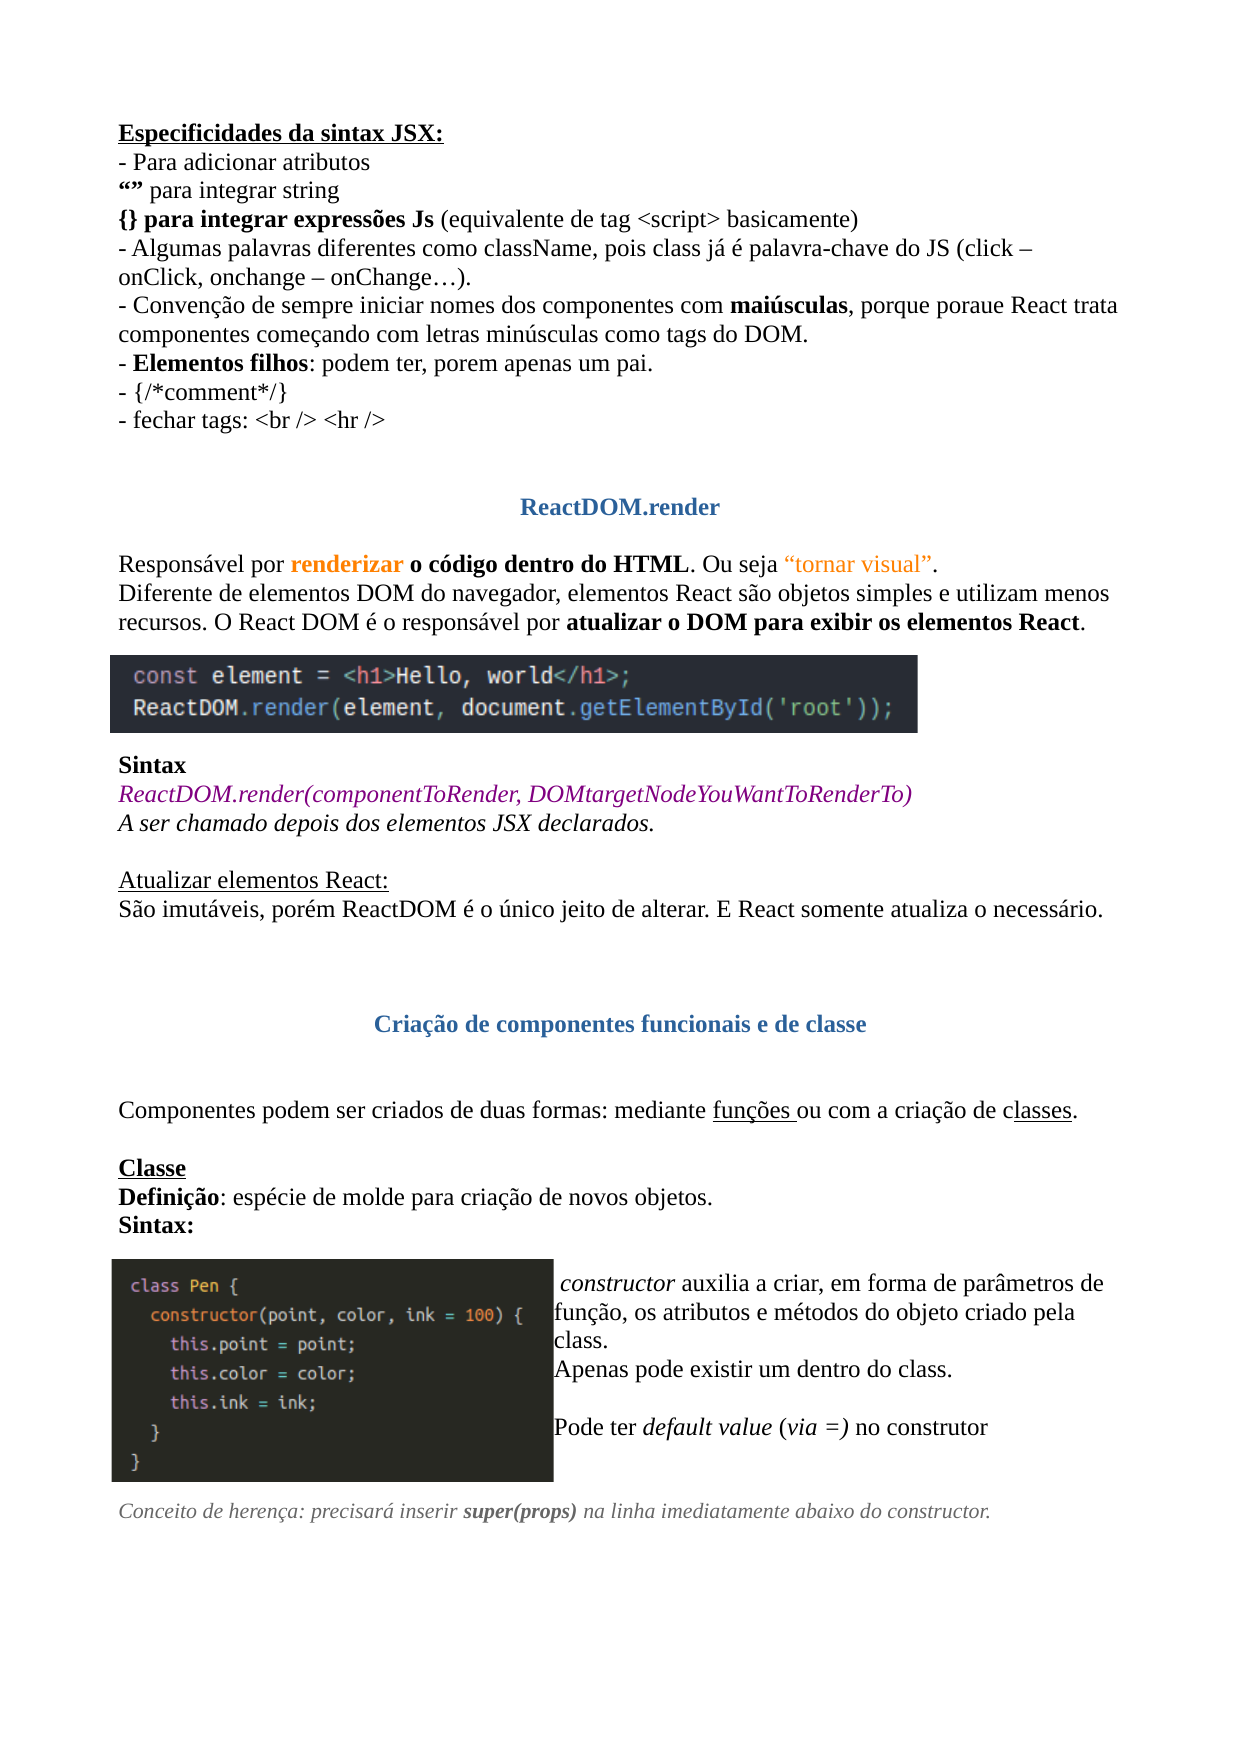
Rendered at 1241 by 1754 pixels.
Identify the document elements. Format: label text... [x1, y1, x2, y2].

text Definição: espécie de molde para criação de novos objetos. [118, 1182, 1122, 1211]
text - Elementos filhos: podem ter, porem apenas um pai. [118, 348, 1122, 377]
text - fechar tags: <br /> <hr /> [118, 406, 1122, 434]
text - Para adicionar atributos [118, 147, 1122, 176]
text - Algumas palavras diferentes como className, pois class já é palavra-chave do JS (click – onClick, onchange – onChange…). [118, 233, 1122, 291]
text Atualizar elementos React: [118, 866, 1122, 894]
text São imutáveis, porém ReactDOM é o único jeito de alterar. E React somente atualiza o necessário. [118, 894, 1122, 923]
text Diferente de elementos DOM do navegador, elementos React são objetos simples e utilizam menos recursos. O React DOM é o responsável por atualizar o DOM para exibir os elementos React. [118, 578, 1122, 636]
text Apenas pode existir um dentro do class. [554, 1354, 1122, 1383]
picture [110, 655, 918, 733]
text “” para integrar string [118, 176, 1122, 204]
text Criação de componentes funcionais e de classe [118, 1009, 1122, 1038]
text Especificidades da sintax JSX: [118, 118, 1122, 147]
text Conceito de herença: precisará inserir super(props) na linha imediatamente abaixo do constructor. [118, 1498, 1122, 1523]
text - Convenção de sempre iniciar nomes dos componentes com maiúsculas, porque poraue React trata componentes começando com letras minúsculas como tags do DOM. [118, 291, 1122, 348]
text Sintax: [118, 1211, 1122, 1239]
text Sintax [118, 751, 1122, 779]
text Responsável por renderizar o código dentro do HTML. Ou seja “tornar visual”. [118, 549, 1122, 578]
text ReactDOM.render [118, 492, 1122, 521]
text A ser chamado depois dos elementos JSX declarados. [118, 808, 1122, 837]
text Componentes podem ser criados de duas formas: mediante funções ou com a criação de classes. Classe [118, 1096, 1122, 1182]
text - {/*comment*/} [118, 377, 1122, 406]
picture [111, 1259, 554, 1482]
text ReactDOM.render(componentToRender, DOMtargetNodeYouWantToRenderTo) [118, 779, 1122, 808]
text constructor auxilia a criar, em forma de parâmetros de função, os atributos e métodos do objeto criado pela class. [554, 1268, 1122, 1354]
text Pode ter default value (via =) no construtor [554, 1412, 1122, 1441]
text {} para integrar expressões Js (equivalente de tag <script> basicamente) [118, 204, 1122, 233]
